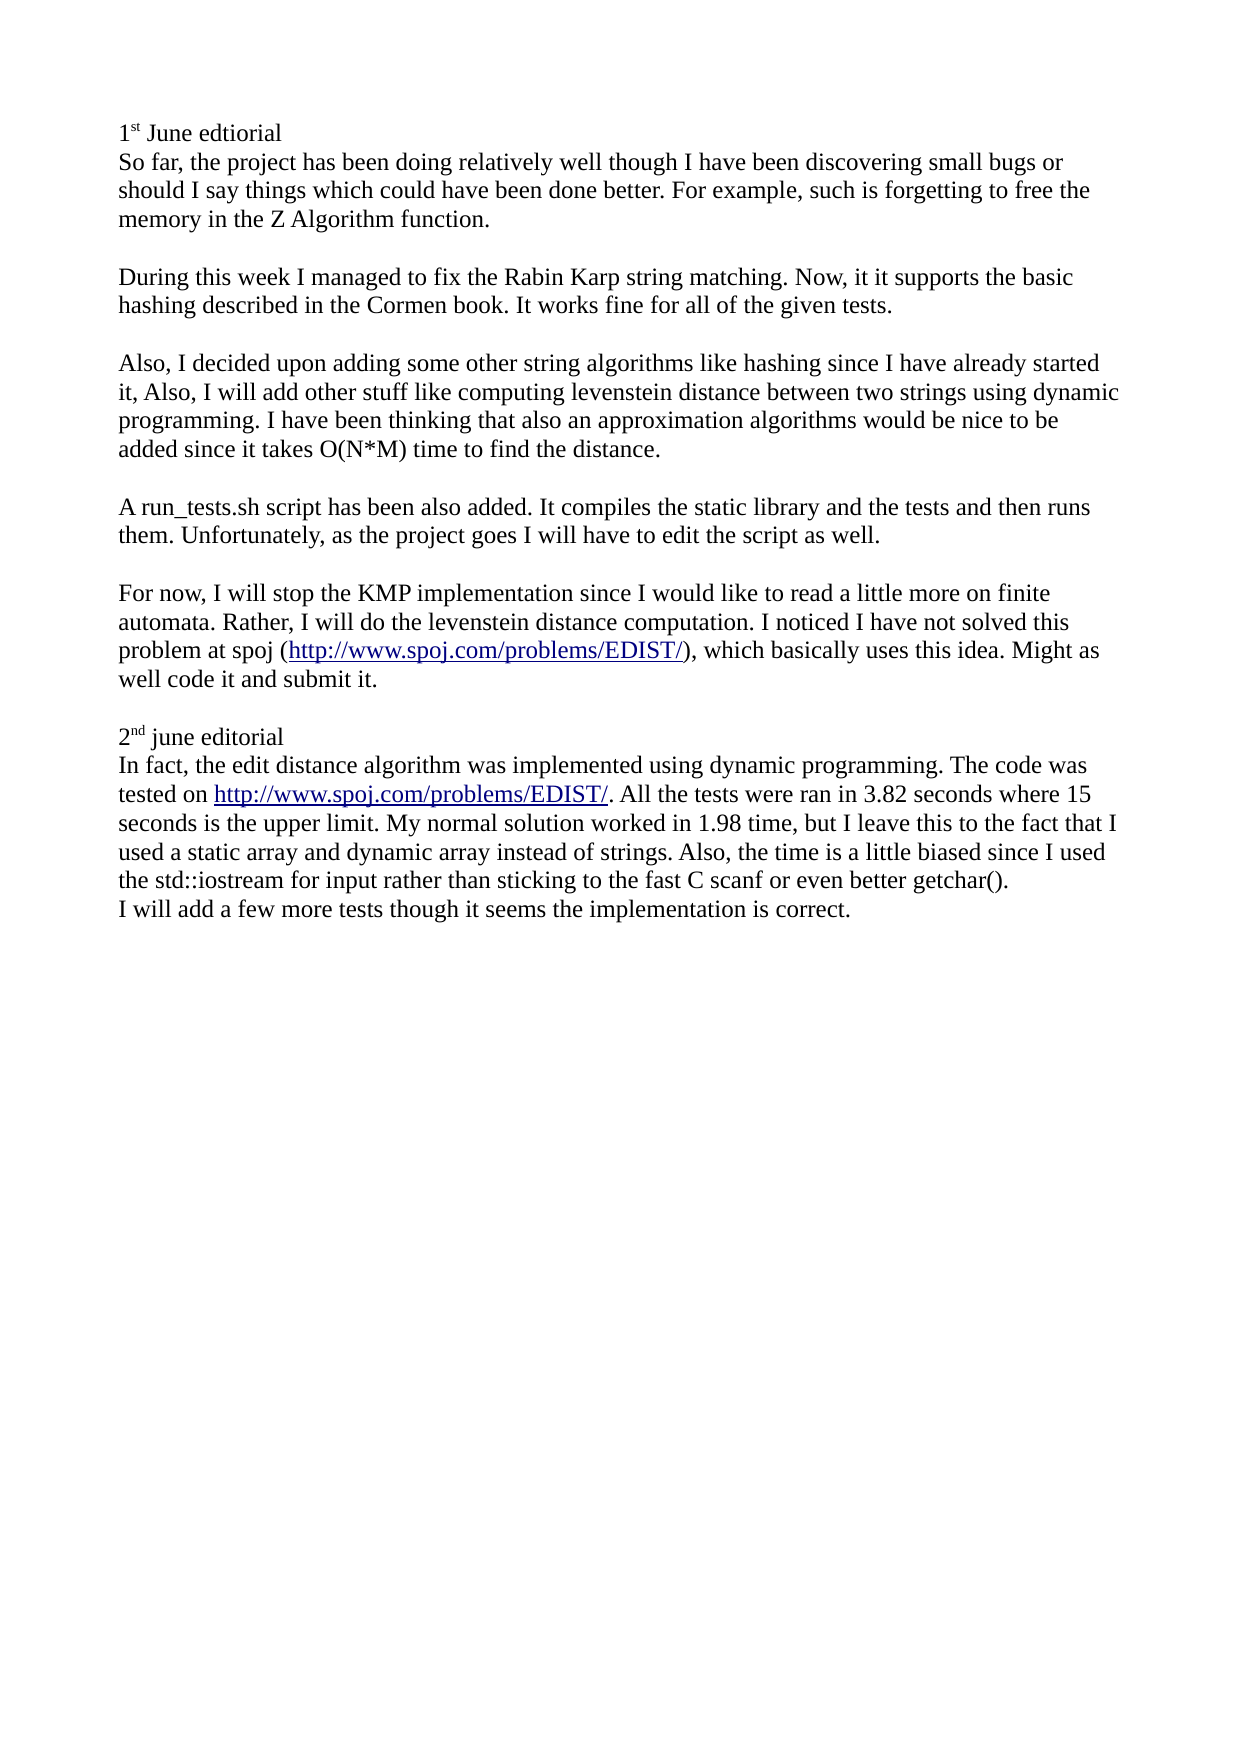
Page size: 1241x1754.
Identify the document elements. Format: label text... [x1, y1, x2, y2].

text So far, the project has been doing relatively well though I have been discovering small bugs or should I say things which could have been done better. For example, such is forgetting to free the memory in the Z Algorithm function. [118, 147, 1122, 233]
text For now, I will stop the KMP implementation since I would like to read a little more on finite automata. Rather, I will do the levenstein distance computation. I noticed I have not solved this problem at spoj (http://www.spoj.com/problems/EDIST/), which basically uses this idea. Might as well code it and submit it. [118, 578, 1122, 693]
text In fact, the edit distance algorithm was implemented using dynamic programming. The code was tested on http://www.spoj.com/problems/EDIST/. All the tests were ran in 3.82 seconds where 15 seconds is the upper limit. My normal solution worked in 1.98 time, but I leave this to the fact that I used a static array and dynamic array instead of strings. Also, the time is a little biased since I used the std::iostream for input rather than sticking to the fast C scanf or even better getchar(). [118, 751, 1122, 894]
text 1st June edtiorial [118, 118, 1122, 147]
text Also, I decided upon adding some other string algorithms like hashing since I have already started it, Also, I will add other stuff like computing levenstein distance between two strings using dynamic programming. I have been thinking that also an approximation algorithms would be nice to be added since it takes O(N*M) time to find the distance. [118, 348, 1122, 463]
text During this week I managed to fix the Rabin Karp string matching. Now, it it supports the basic hashing described in the Cormen book. It works fine for all of the given tests. [118, 262, 1122, 319]
text A run_tests.sh script has been also added. It compiles the static library and the tests and then runs them. Unfortunately, as the project goes I will have to edit the script as well. [118, 492, 1122, 549]
text 2nd june editorial [118, 722, 1122, 751]
text I will add a few more tests though it seems the implementation is correct. [118, 894, 1122, 923]
